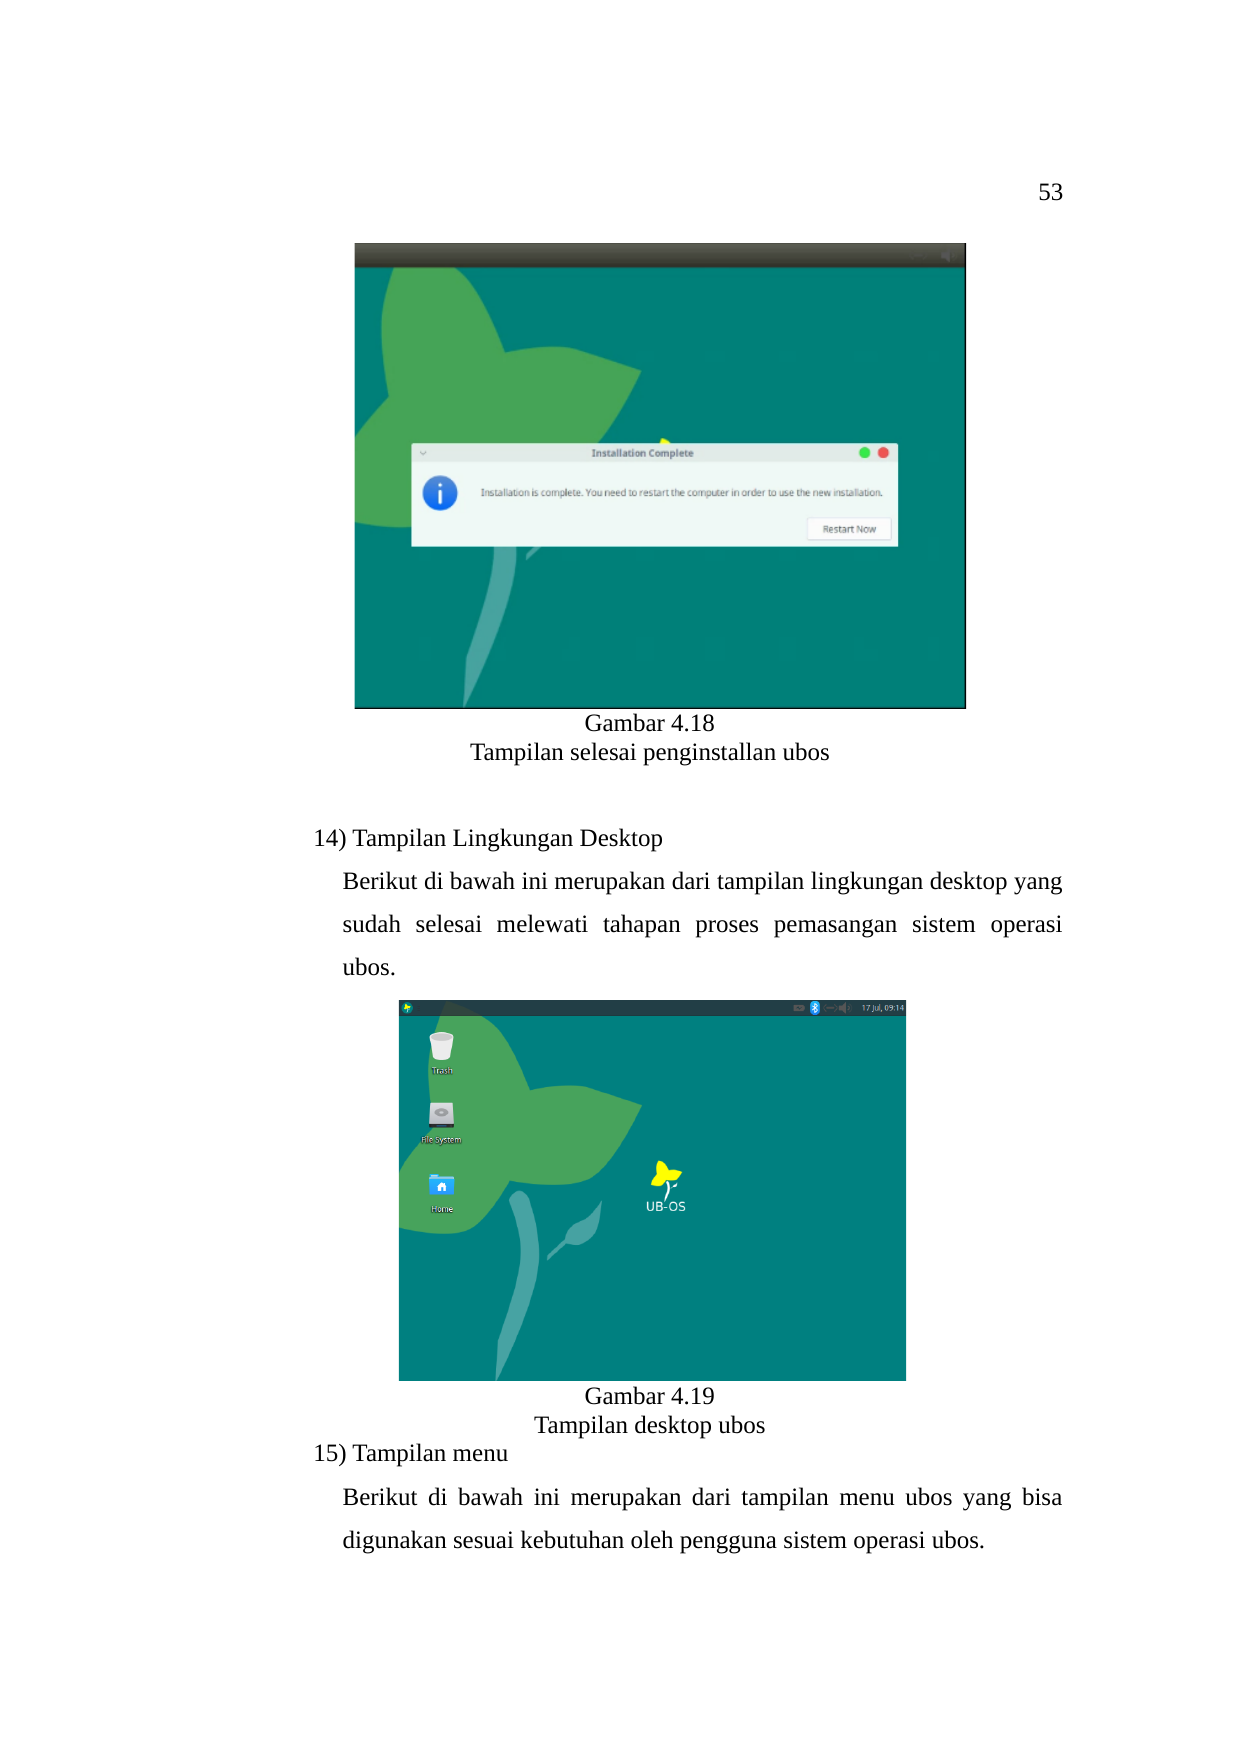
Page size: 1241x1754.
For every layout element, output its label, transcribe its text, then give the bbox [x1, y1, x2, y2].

text 15) Tampilan menu [313, 1438, 1063, 1467]
text Tampilan desktop ubos [236, 1410, 1063, 1438]
text Berikut di bawah ini merupakan dari tampilan menu ubos yang bisa digunakan sesuai kebutuhan oleh pengguna sistem operasi ubos. [342, 1482, 1063, 1553]
text Gambar 4.19 [236, 996, 1063, 1410]
text Gambar 4.18 [236, 236, 1063, 737]
text 14) Tampilan Lingkungan Desktop [313, 823, 1063, 852]
text Tampilan selesai penginstallan ubos [236, 737, 1063, 766]
text Berikut di bawah ini merupakan dari tampilan lingkungan desktop yang sudah selesai melewati tahapan proses pemasangan sistem operasi ubos. [342, 866, 1063, 981]
picture [398, 1000, 907, 1381]
picture [354, 243, 967, 709]
